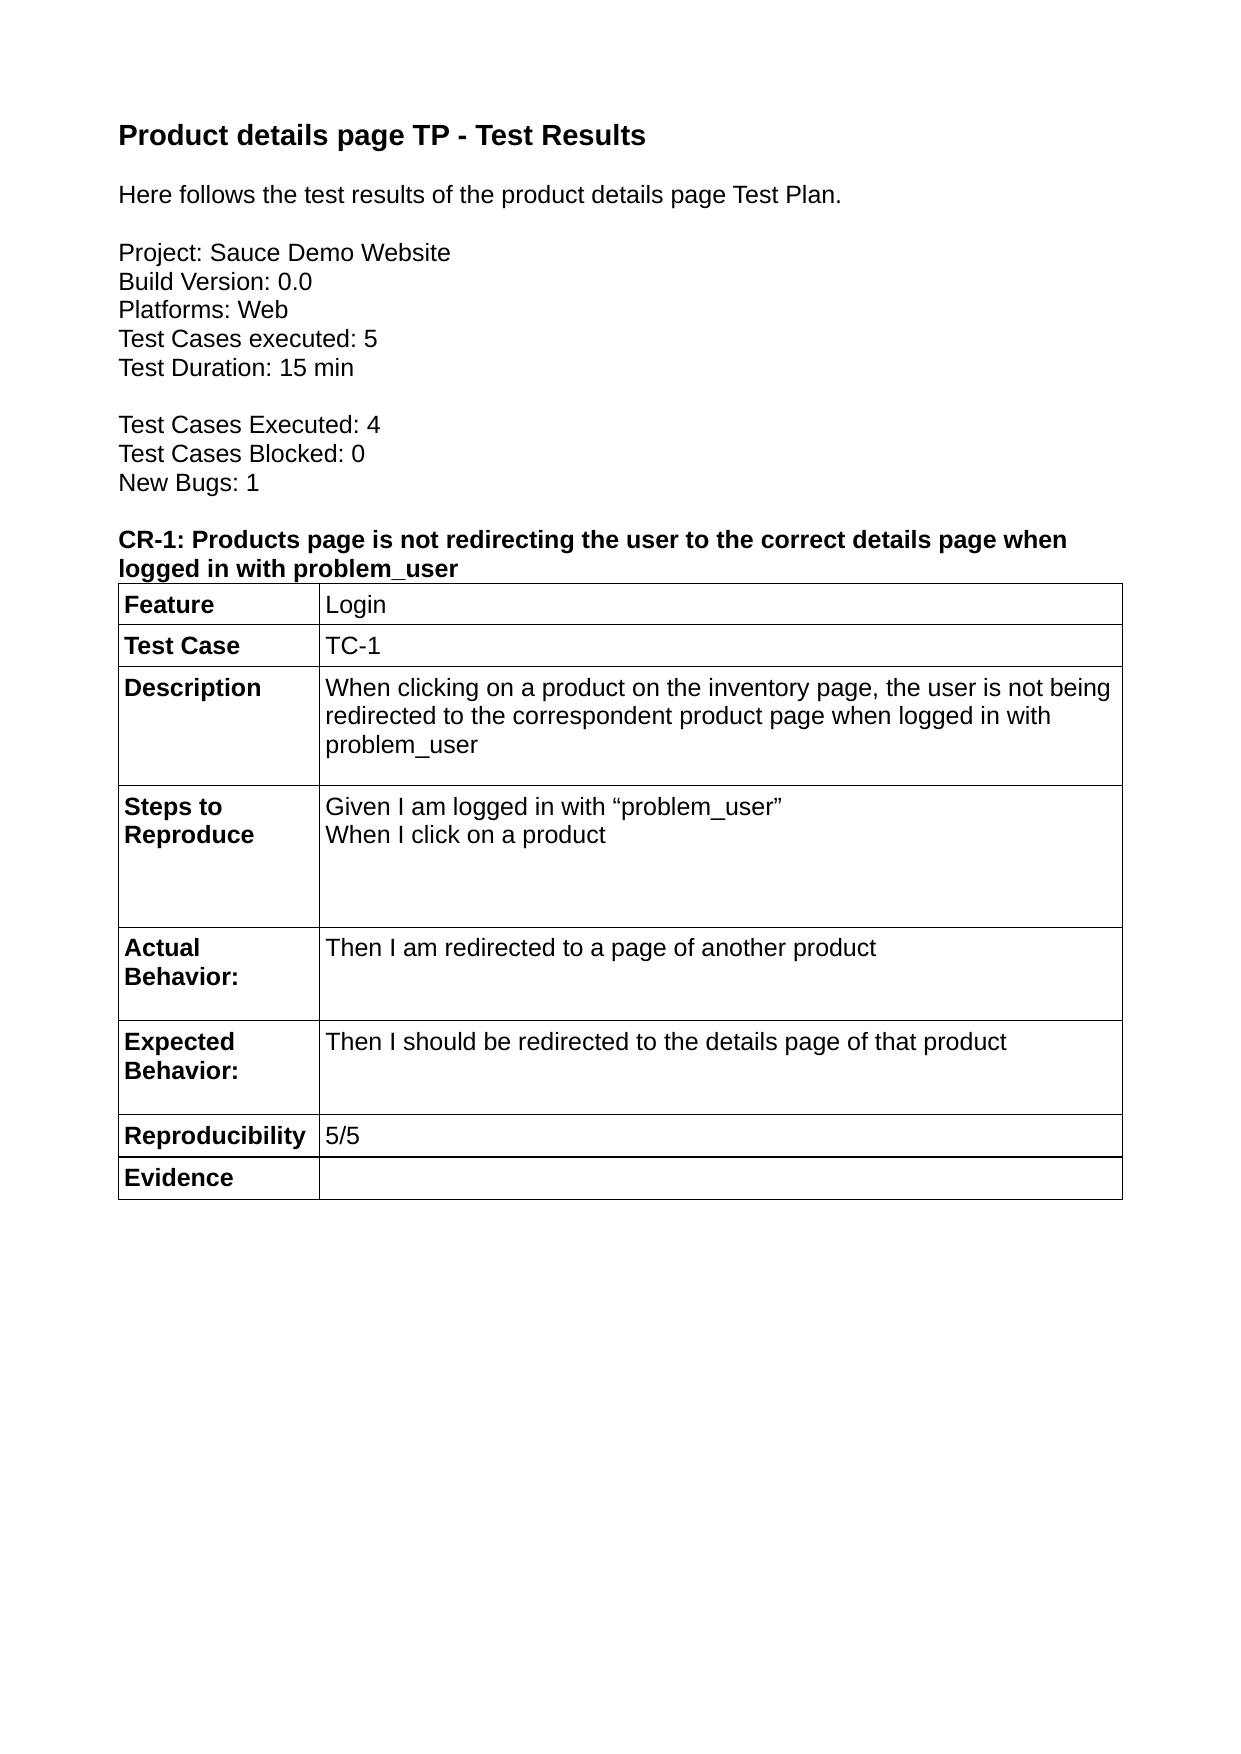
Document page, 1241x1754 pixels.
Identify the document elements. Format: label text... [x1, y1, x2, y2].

text CR-1: Products page is not redirecting the user to the correct details page when logged in with problem_user [118, 525, 1122, 583]
table_cell When clicking on a product on the inventory page, the user is not being redirected to the correspondent product page when logged in with problem_user [320, 667, 1122, 785]
table_cell 5/5 [320, 1115, 1122, 1156]
text Test Cases Executed: 4 [118, 410, 1122, 439]
table_cell Then I should be redirected to the details page of that product [320, 1021, 1122, 1114]
table_header Login [320, 584, 1122, 624]
table_cell Reproducibility [119, 1115, 319, 1156]
text Here follows the test results of the product details page Test Plan. [118, 180, 1122, 209]
table_cell Given I am logged in with “problem_user” When I click on a product [320, 786, 1122, 927]
table_cell TC-1 [320, 625, 1122, 666]
table_cell Then I am redirected to a page of another product [320, 928, 1122, 1020]
text New Bugs: 1 [118, 468, 1122, 497]
text Platforms: Web [118, 295, 1122, 324]
text Test Duration: 15 min [118, 353, 1122, 382]
table_cell Description [119, 667, 319, 785]
text Test Cases Blocked: 0 [118, 439, 1122, 468]
table_cell Expected Behavior: [119, 1021, 319, 1114]
table_cell Steps to Reproduce [119, 786, 319, 927]
table_header Feature [119, 584, 319, 624]
table_cell Test Case [119, 625, 319, 666]
text Project: Sauce Demo Website [118, 238, 1122, 267]
table_cell Actual Behavior: [119, 928, 319, 1020]
table_cell Evidence [119, 1158, 319, 1198]
table_cell [320, 1158, 1122, 1198]
text Product details page TP - Test Results [118, 118, 1122, 152]
text Build Version: 0.0 [118, 267, 1122, 295]
text Test Cases executed: 5 [118, 324, 1122, 353]
